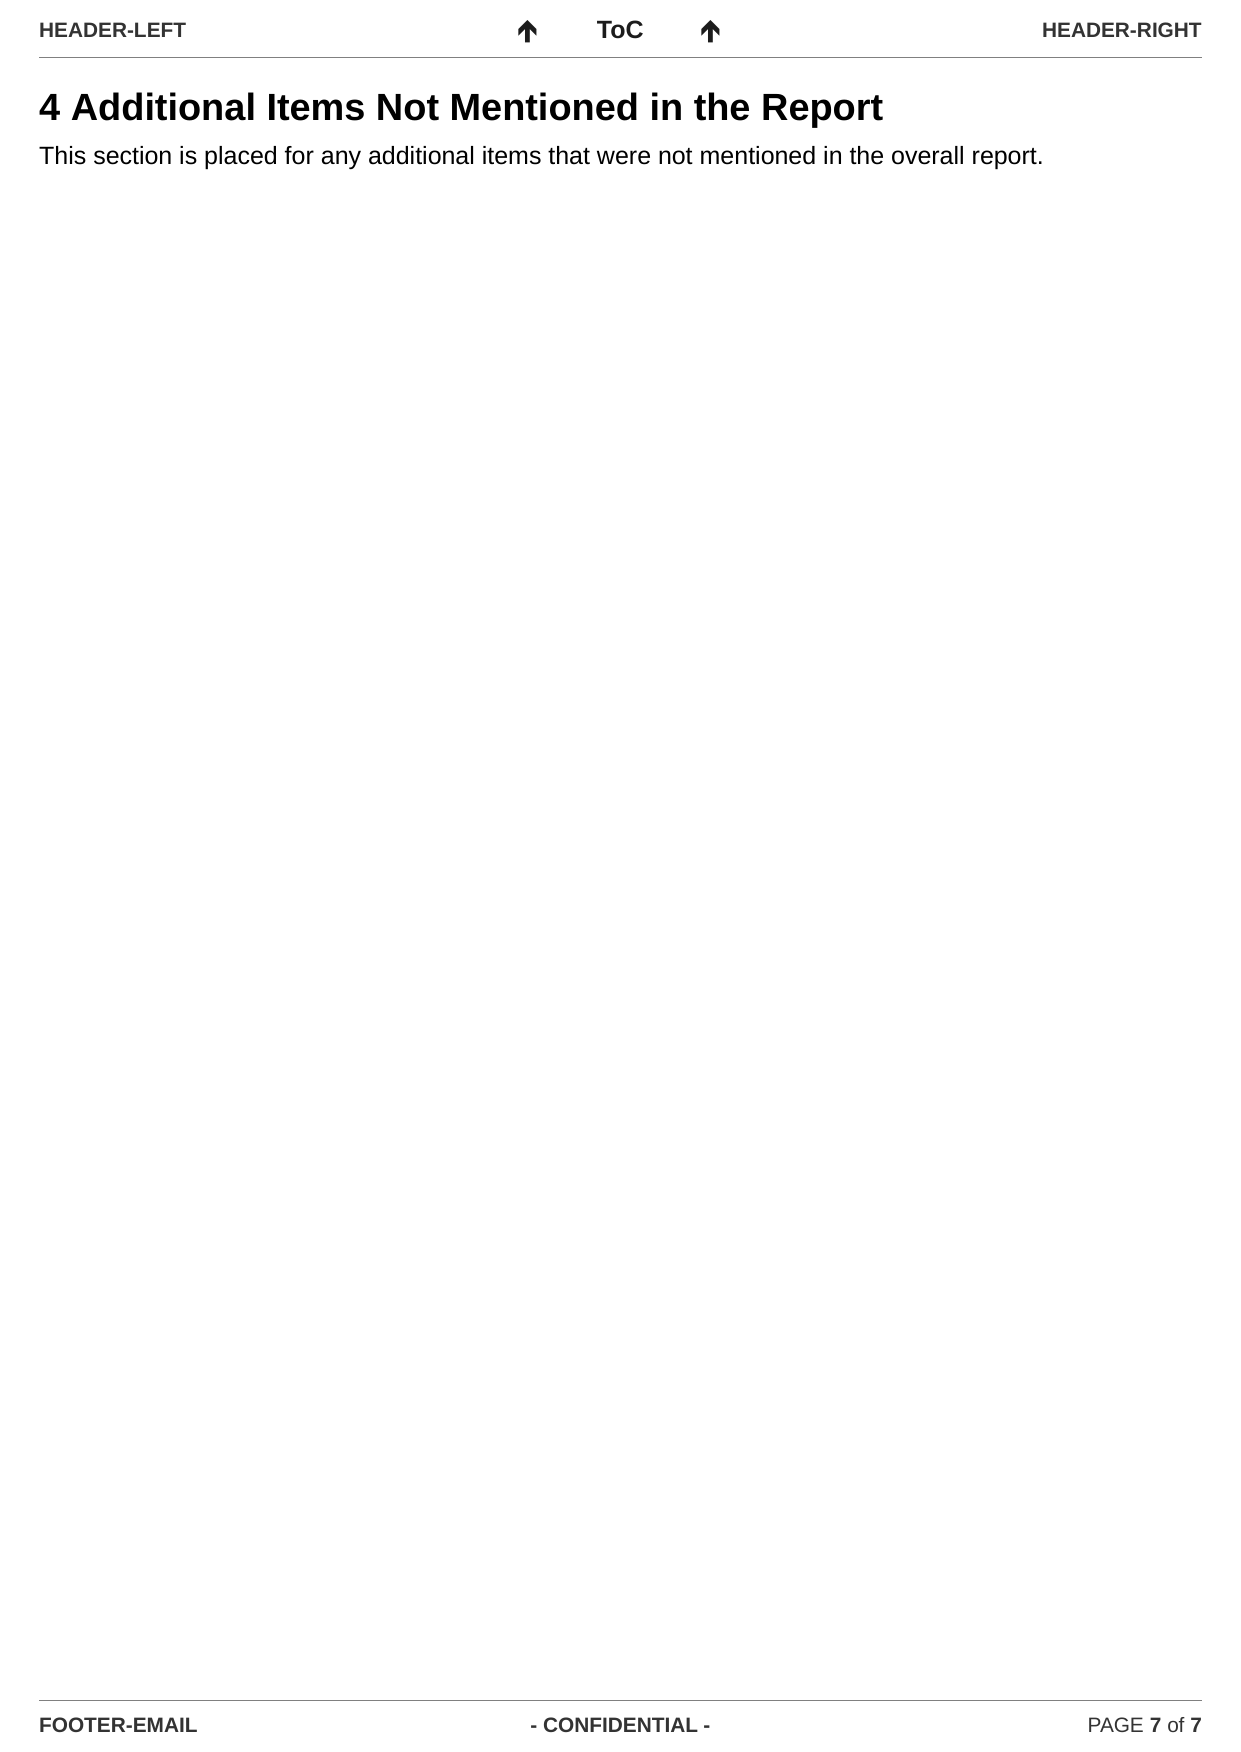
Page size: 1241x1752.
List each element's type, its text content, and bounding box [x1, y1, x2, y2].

subtitle Additional Items Not Mentioned in the Report [39, 85, 1202, 129]
text This section is placed for any additional items that were not mentioned in the overall report. [39, 141, 1202, 170]
